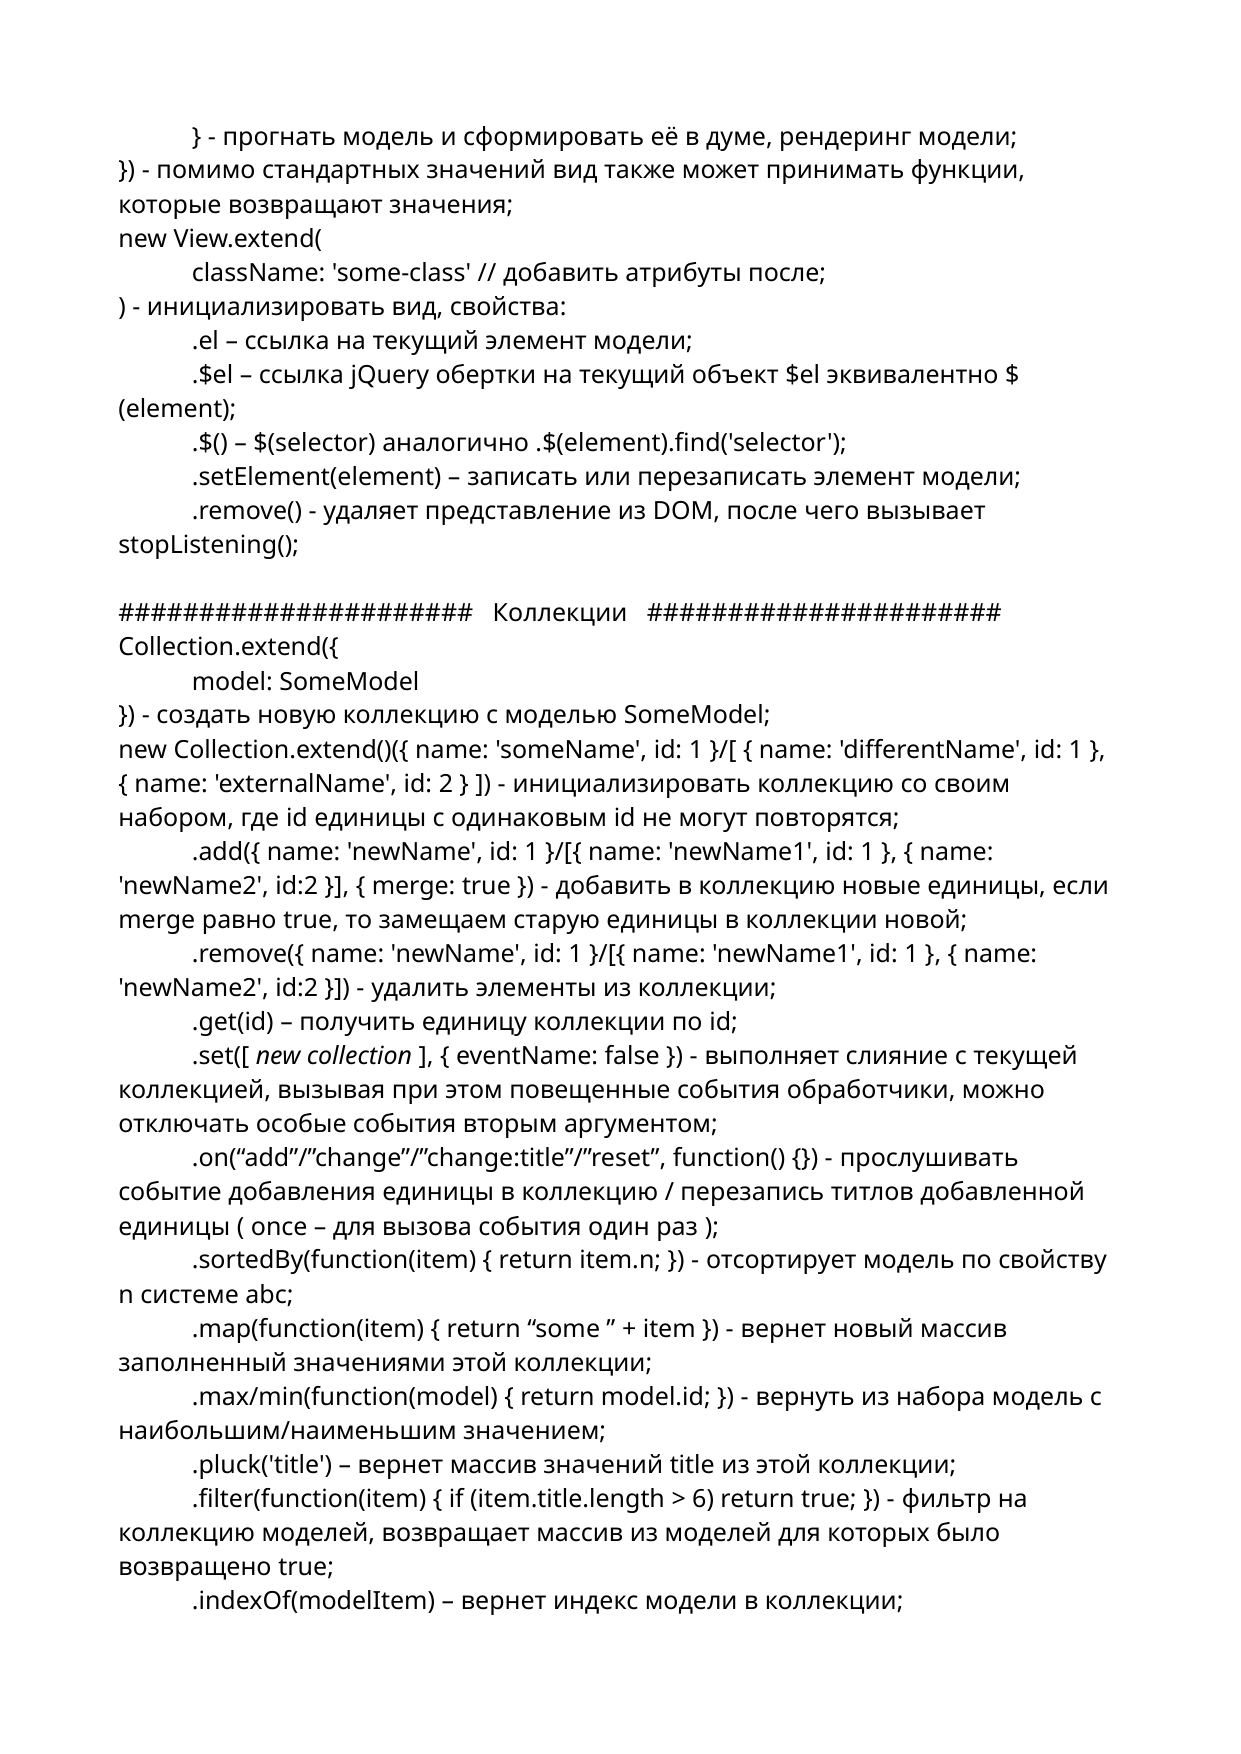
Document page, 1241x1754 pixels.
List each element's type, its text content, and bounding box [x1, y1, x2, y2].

text .remove() - удаляет представление из DOM, после чего вызывает stopListening(); [118, 493, 1122, 561]
text .max/min(function(model) { return model.id; }) - вернуть из набора модель с наибольшим/наименьшим значением; [118, 1378, 1122, 1447]
text .pluck('title') – вернет массив значений title из этой коллекции; [118, 1447, 1122, 1481]
text } - прогнать модель и сформировать её в думе, рендеринг модели; [118, 118, 1122, 152]
text .map(function(item) { return “some ” + item }) - вернет новый массив заполненный значениями этой коллекции; [118, 1310, 1122, 1378]
text .indexOf(modelItem) – вернет индекс модели в коллекции; [118, 1583, 1122, 1617]
text .get(id) – получить единицу коллекции по id; [118, 1004, 1122, 1038]
text }) - помимо стандартных значений вид также может принимать функции, которые возвращают значения; [118, 152, 1122, 220]
text new View.extend( [118, 220, 1122, 254]
text className: 'some-class' // добавить атрибуты после; [118, 254, 1122, 288]
text .set([ new collection ], { eventName: false }) - выполняет слияние с текущей коллекцией, вызывая при этом повещенные события обработчики, можно отключать особые события вторым аргументом; [118, 1038, 1122, 1140]
text .on(“add”/”change”/”change:title”/”reset”, function() {}) - прослушивать событие добавления единицы в коллекцию / перезапись титлов добавленной единицы ( once – для вызова события один раз ); [118, 1140, 1122, 1242]
text model: SomeModel [118, 663, 1122, 697]
text Collection.extend({ [118, 629, 1122, 663]
text new Collection.extend()({ name: 'someName', id: 1 }/[ { name: 'differentName', id: 1 }, { name: 'externalName', id: 2 } ]) - инициализировать коллекцию со своим набором, где id единицы с одинаковым id не могут повторятся; [118, 731, 1122, 833]
text .$el – ссылка jQuery обертки на текущий объект $el эквивалентно $(element); [118, 357, 1122, 425]
text .add({ name: 'newName', id: 1 }/[{ name: 'newName1', id: 1 }, { name: 'newName2', id:2 }], { merge: true }) - добавить в коллекцию новые единицы, если merge равно true, то замещаем старую единицы в коллекции новой; [118, 833, 1122, 936]
text .$() – $(selector) аналогично .$(element).find('selector'); [118, 425, 1122, 459]
text ###################### Коллекции ###################### [118, 595, 1122, 629]
text .setElement(element) – записать или перезаписать элемент модели; [118, 459, 1122, 493]
text .el – ссылка на текущий элемент модели; [118, 322, 1122, 357]
text }) - создать новую коллекцию с моделью SomeModel; [118, 697, 1122, 731]
text .sortedBy(function(item) { return item.n; }) - отсортирует модель по свойству n системе abc; [118, 1242, 1122, 1310]
text .filter(function(item) { if (item.title.length > 6) return true; }) - фильтр на коллекцию моделей, возвращает массив из моделей для которых было возвращено true; [118, 1481, 1122, 1583]
text .remove({ name: 'newName', id: 1 }/[{ name: 'newName1', id: 1 }, { name: 'newName2', id:2 }]) - удалить элементы из коллекции; [118, 936, 1122, 1004]
text ) - инициализировать вид, свойства: [118, 288, 1122, 322]
